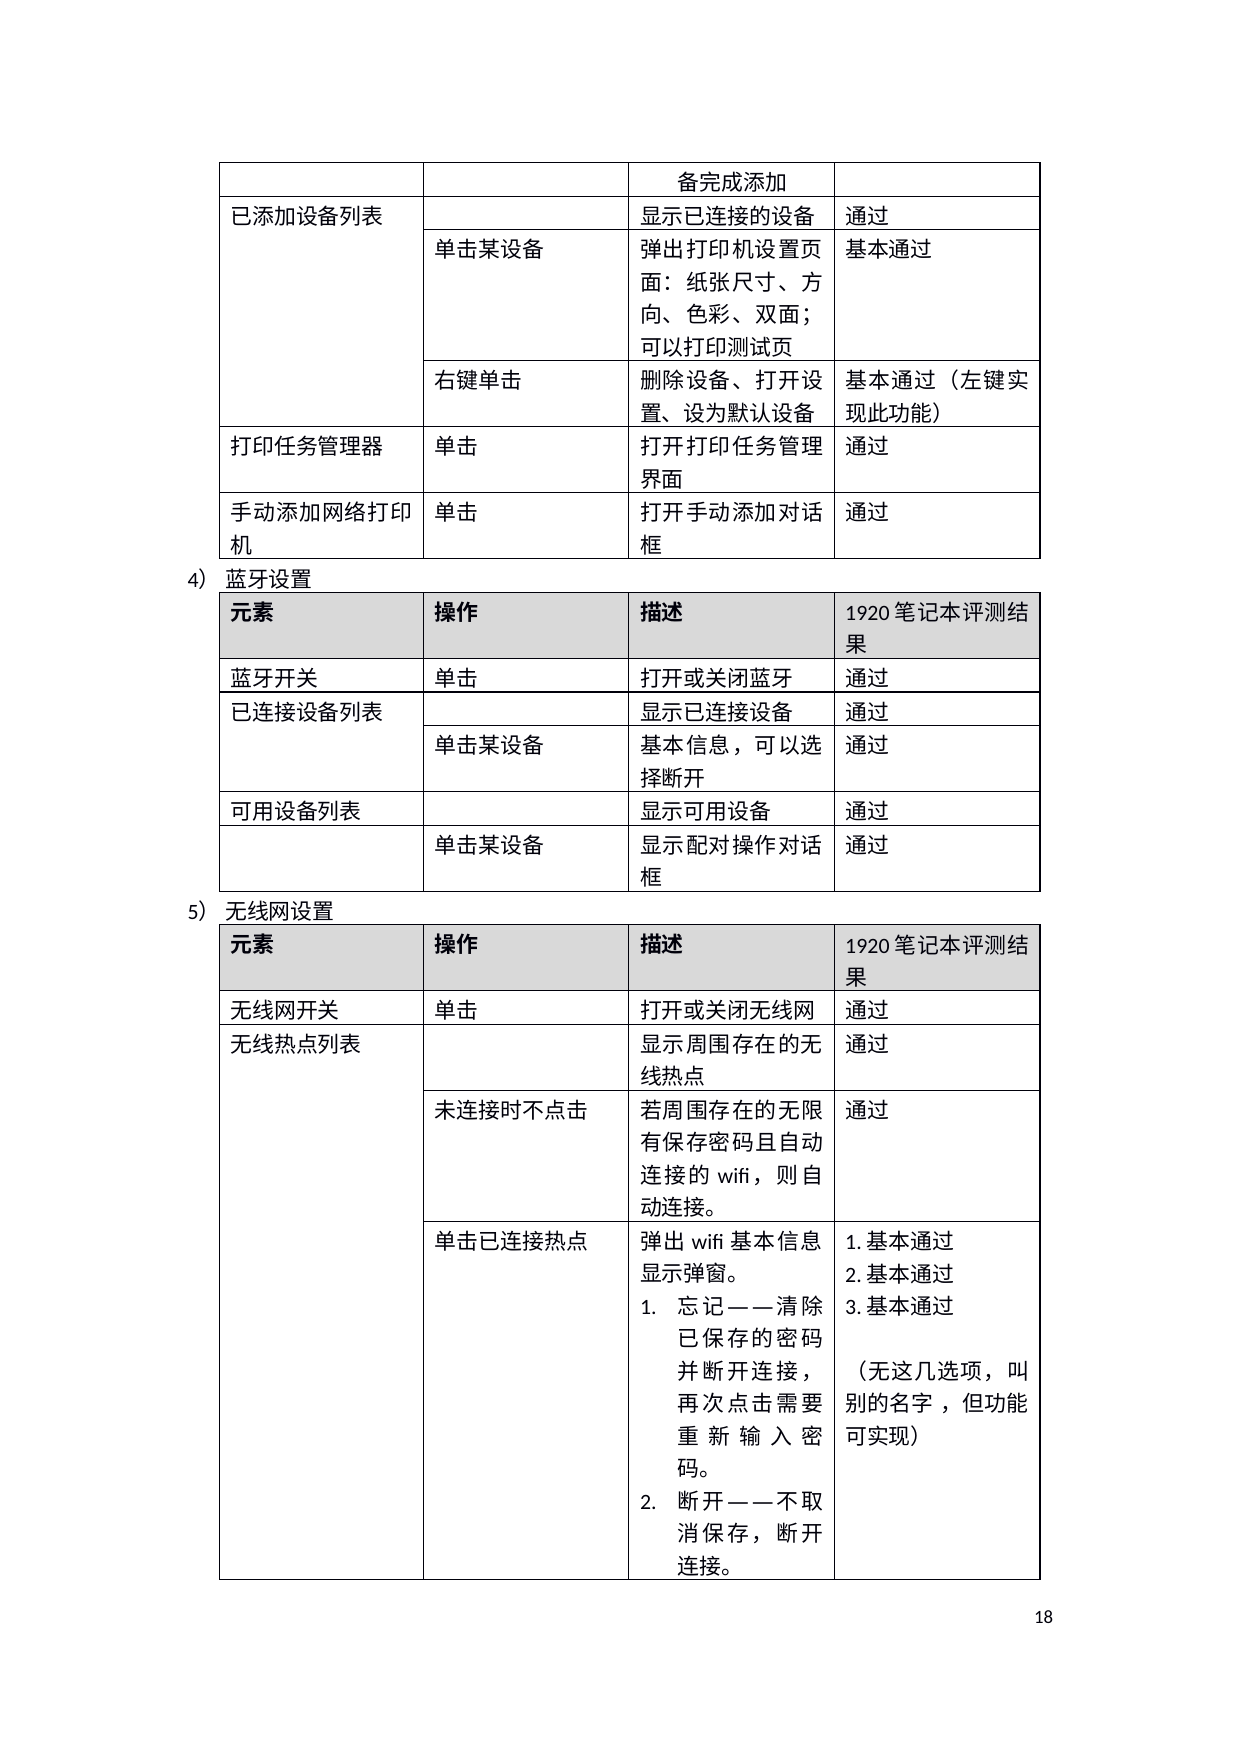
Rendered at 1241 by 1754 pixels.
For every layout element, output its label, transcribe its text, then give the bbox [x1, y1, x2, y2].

table_cell 通过 [835, 197, 1039, 229]
table_cell 若周围存在的无限有保存密码且自动连接的wifi，则自动连接。 [629, 1091, 834, 1221]
table_header 描述 [629, 593, 834, 658]
table_cell [835, 163, 1039, 196]
table_cell 通过 [835, 693, 1039, 725]
table_header 1920笔记本评测结果 [835, 925, 1039, 990]
table_cell 通过 [835, 659, 1039, 691]
table_cell 未连接时不点击 [424, 1091, 628, 1221]
table_cell [424, 197, 628, 229]
table_cell 通过 [835, 991, 1039, 1024]
table_cell 基本通过（左键实现此功能） [835, 361, 1039, 426]
table_cell 单击 [424, 991, 628, 1024]
table_cell 通过 [835, 826, 1039, 891]
table_cell 蓝牙开关 [220, 659, 423, 691]
table_cell 无线热点列表 [220, 1025, 423, 1579]
table_cell 弹出打印机设置页面：纸张尺寸、方向、色彩、双面；可以打印测试页 [629, 230, 834, 360]
table_cell 可用设备列表 [220, 792, 423, 824]
table_header 元素 [220, 925, 423, 990]
table_cell 单击某设备 [424, 230, 628, 360]
table_cell 通过 [835, 1091, 1039, 1221]
table_cell 弹出wifi基本信息显示弹窗。 忘记——清除已保存的密码并断开连接，再次点击需要重新输入密码。 断开——不取消保存，断开连接。 关闭——不发生操作时，什么也不发生。 [629, 1222, 834, 1579]
table_cell 单击 [424, 493, 628, 558]
table_cell [424, 693, 628, 725]
table_cell 单击某设备 [424, 826, 628, 891]
table_header 1920笔记本评测结果 [835, 593, 1039, 658]
table_cell 基本通过 [835, 230, 1039, 360]
table_cell 无线网开关 [220, 991, 423, 1024]
table_cell 单击某设备 [424, 726, 628, 791]
table_cell 单击 [424, 659, 628, 691]
table_cell 显示周围存在的无线热点 [629, 1025, 834, 1090]
table_header 元素 [220, 593, 423, 658]
table_cell 打开或关闭蓝牙 [629, 659, 834, 691]
table_cell 已添加设备列表 [220, 197, 423, 426]
table_cell 通过 [835, 1025, 1039, 1090]
table_cell 手动添加网络打印机 [220, 493, 423, 558]
table_cell [424, 1025, 628, 1090]
table_cell 删除设备、打开设置、设为默认设备 [629, 361, 834, 426]
table_cell 通过 [835, 726, 1039, 791]
table_cell 单击 [424, 427, 628, 492]
table_cell 打开手动添加对话框 [629, 493, 834, 558]
table_cell 基本信息，可以选择断开 [629, 726, 834, 791]
table_cell 打印任务管理器 [220, 427, 423, 492]
table_cell [220, 163, 423, 196]
table_cell 1. 基本通过 2. 基本通过 3. 基本通过 （无这几选项，叫别的名字 ，但功能可实现） [835, 1222, 1039, 1579]
table_cell 右键单击 [424, 361, 628, 426]
table_cell 通过 [835, 427, 1039, 492]
table_header 描述 [629, 925, 834, 990]
table_cell 打开打印任务管理界面 [629, 427, 834, 492]
table_cell 显示已连接的设备 [629, 197, 834, 229]
table_cell 显示配对操作对话框 [629, 826, 834, 891]
table_cell [424, 163, 628, 196]
table_cell 显示已连接设备 [629, 693, 834, 725]
table_cell 打开或关闭无线网 [629, 991, 834, 1024]
table_header 操作 [424, 593, 628, 658]
table_cell 显示可用设备 [629, 792, 834, 824]
table_cell 通过 [835, 493, 1039, 558]
table_cell [424, 792, 628, 824]
table_cell 单击已连接热点 [424, 1222, 628, 1579]
table_cell [220, 826, 423, 891]
list 蓝牙设置 [187, 559, 1053, 592]
table_cell 已连接设备列表 [220, 693, 423, 791]
list 无线网设置 [187, 892, 1053, 924]
table_cell 备完成添加 [629, 163, 834, 196]
table_cell 通过 [835, 792, 1039, 824]
table_header 操作 [424, 925, 628, 990]
